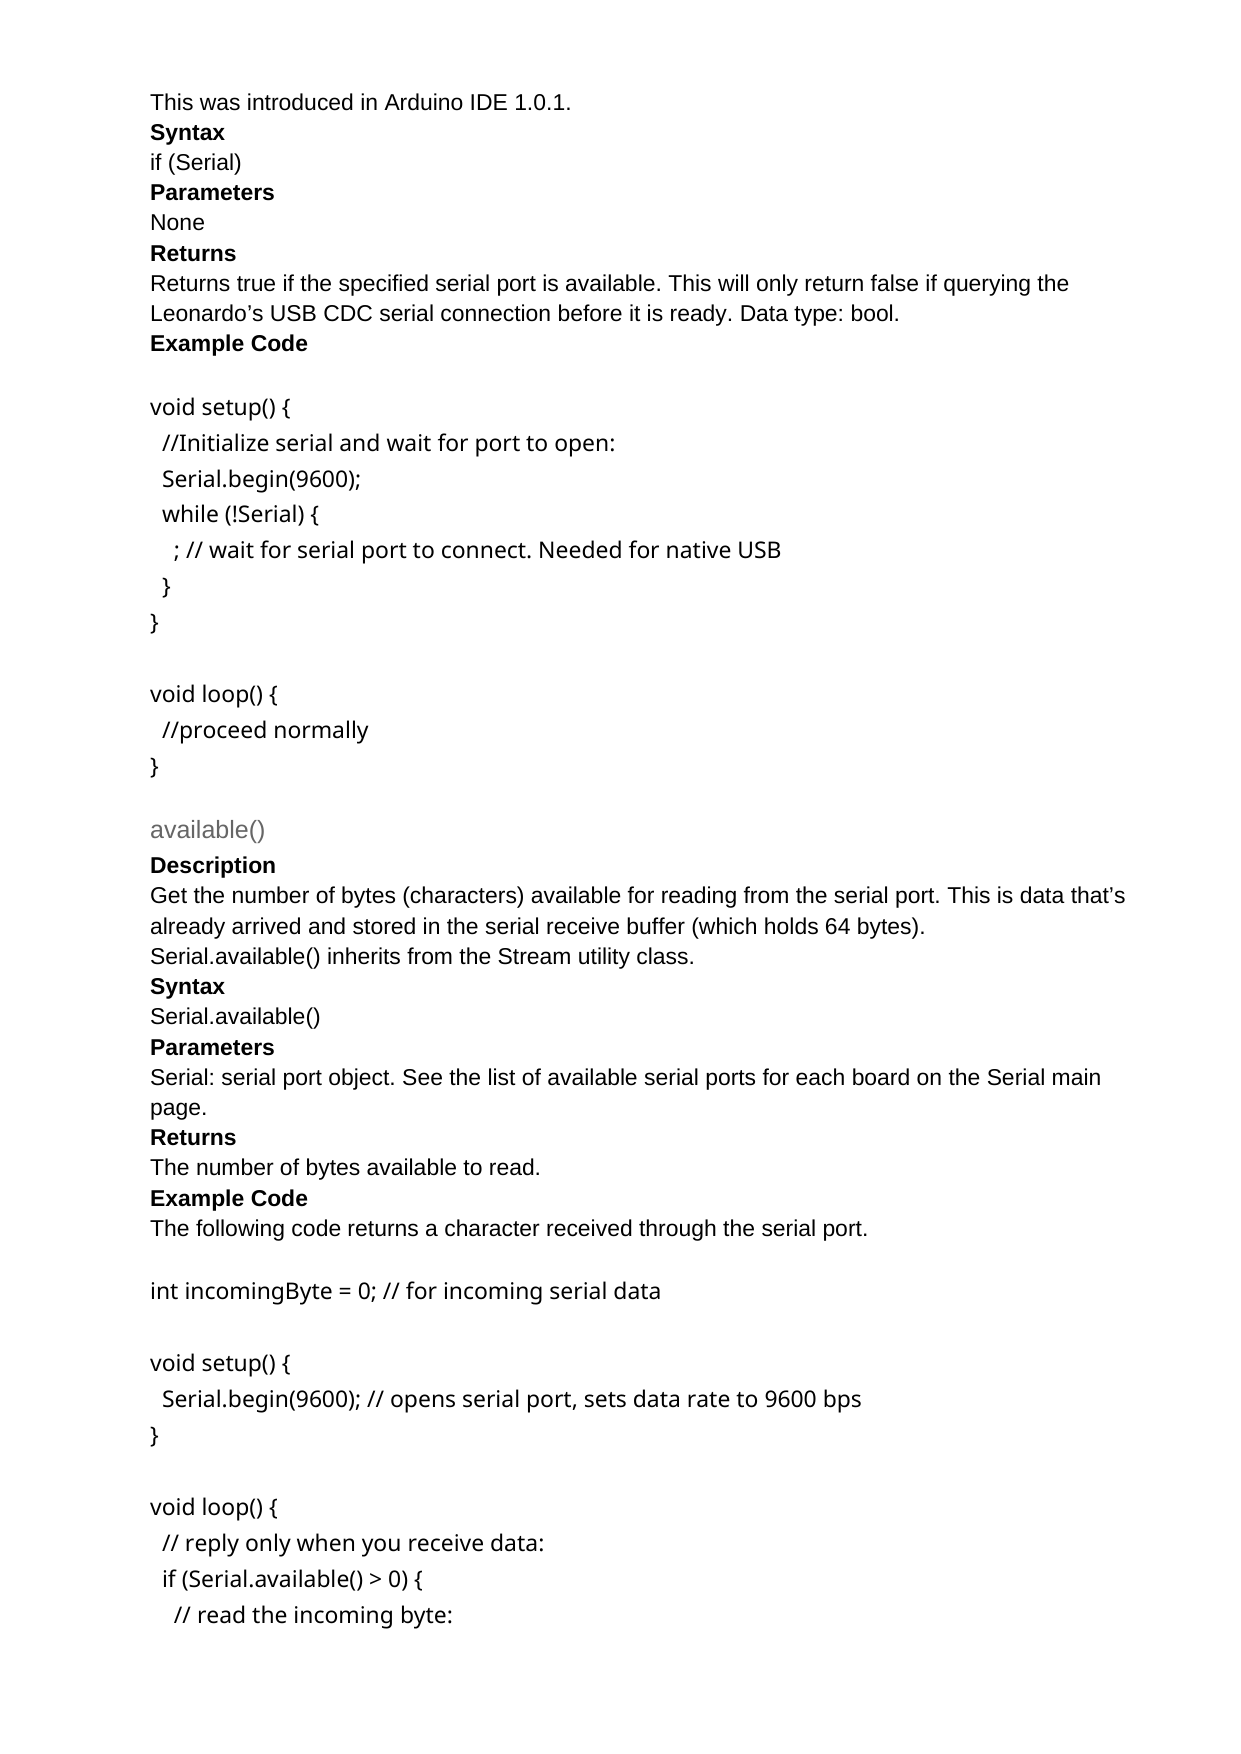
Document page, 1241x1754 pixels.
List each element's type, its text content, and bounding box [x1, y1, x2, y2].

text Serial.available() [150, 1003, 1152, 1029]
text Parameters [150, 179, 1152, 206]
text Serial.available() inherits from the Stream utility class. [150, 943, 1152, 969]
text Returns [150, 1124, 1152, 1150]
text } [150, 606, 1152, 637]
text None [150, 209, 1152, 236]
text Parameters [150, 1033, 1152, 1060]
text void setup() { [150, 391, 1152, 422]
text void setup() { [150, 1347, 1152, 1378]
text The number of bytes available to read. [150, 1154, 1152, 1181]
text Serial: serial port object. See the list of available serial ports for each board on the Serial main page. [150, 1064, 1152, 1120]
text Get the number of bytes (characters) available for reading from the serial port. This is data that’s already arrived and stored in the serial receive buffer (which holds 64 bytes). [150, 882, 1152, 939]
text Example Code [150, 330, 1152, 357]
text Returns [150, 239, 1152, 266]
text Serial.begin(9600); [150, 462, 1152, 494]
text if (Serial) [150, 149, 1152, 175]
text Syntax [150, 119, 1152, 145]
text //Initialize serial and wait for port to open: [150, 427, 1152, 458]
text // reply only when you receive data: [150, 1527, 1152, 1558]
text void loop() { [150, 1491, 1152, 1522]
text } [150, 570, 1152, 602]
text This was introduced in Arduino IDE 1.0.1. [150, 88, 1152, 115]
subtitle available() [150, 815, 1152, 844]
text ; // wait for serial port to connect. Needed for native USB [150, 534, 1152, 566]
text while (!Serial) { [150, 498, 1152, 530]
text void loop() { [150, 678, 1152, 709]
text Description [150, 852, 1152, 878]
text Syntax [150, 973, 1152, 999]
text //proceed normally [150, 714, 1152, 745]
text } [150, 750, 1152, 781]
text Serial.begin(9600); // opens serial port, sets data rate to 9600 bps [150, 1383, 1152, 1414]
text if (Serial.available() > 0) { [150, 1563, 1152, 1594]
text The following code returns a character received through the serial port. [150, 1215, 1152, 1241]
text Returns true if the specified serial port is available. This will only return false if querying the Leonardo’s USB CDC serial connection before it is ready. Data type: bool. [150, 270, 1152, 326]
text Example Code [150, 1184, 1152, 1211]
text int incomingByte = 0; // for incoming serial data [150, 1275, 1152, 1306]
text } [150, 1419, 1152, 1450]
text // read the incoming byte: [150, 1598, 1152, 1630]
